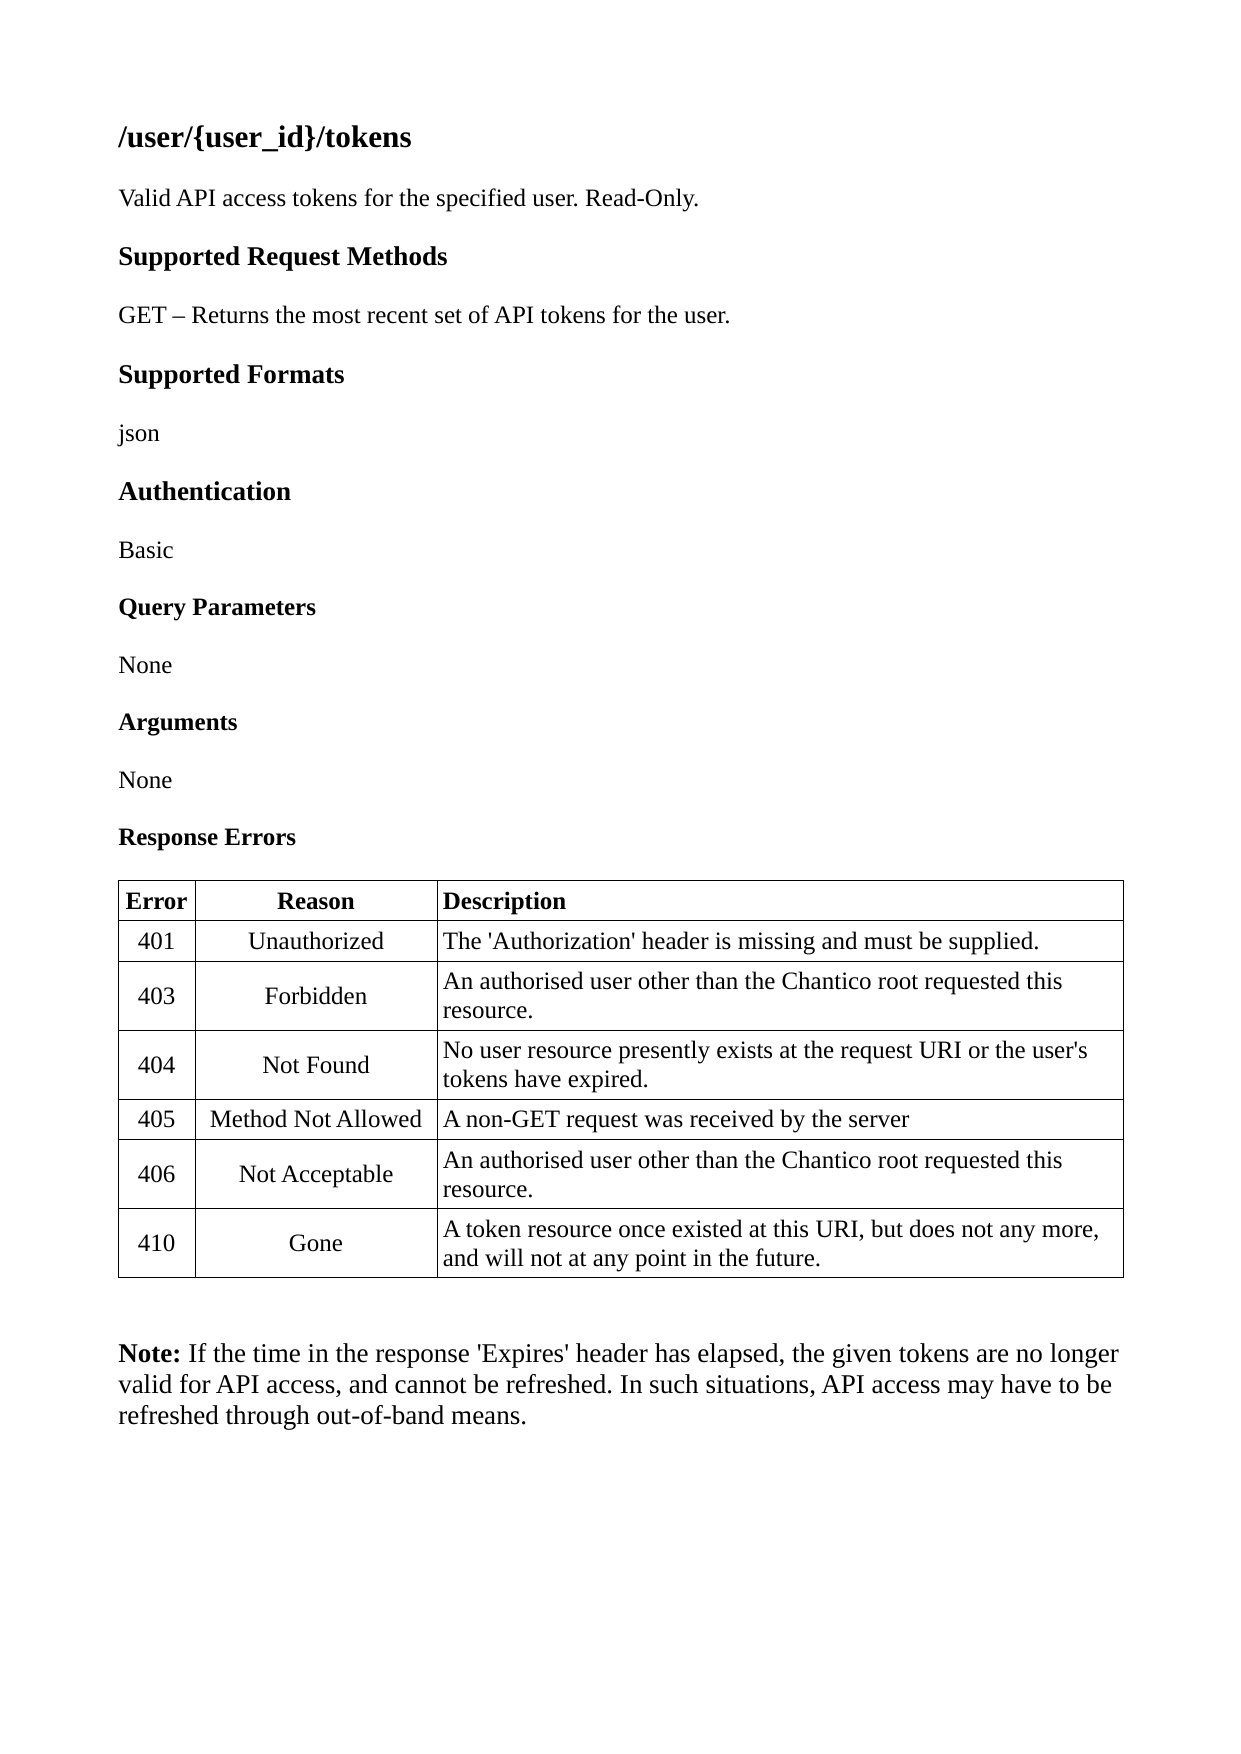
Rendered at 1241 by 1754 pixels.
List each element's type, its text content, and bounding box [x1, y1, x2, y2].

table_cell A token resource once existed at this URI, but does not any more, and will not at any point in the future. [438, 1209, 1123, 1277]
table_cell Not Acceptable [196, 1140, 437, 1208]
text None [118, 765, 1122, 794]
table_cell Forbidden [196, 962, 437, 1030]
table_cell 404 [119, 1031, 195, 1099]
table_cell No user resource presently exists at the request URI or the user's tokens have expired. [438, 1031, 1123, 1099]
table_cell An authorised user other than the Chantico root requested this resource. [438, 962, 1123, 1030]
table_cell 406 [119, 1140, 195, 1208]
table_cell Method Not Allowed [196, 1100, 437, 1139]
table_header Description [438, 881, 1123, 920]
table_header Error [119, 881, 195, 920]
table_cell 403 [119, 962, 195, 1030]
table_cell 405 [119, 1100, 195, 1139]
table_cell 401 [119, 921, 195, 961]
text None [118, 650, 1122, 679]
table_cell Unauthorized [196, 921, 437, 961]
text Note: If the time in the response 'Expires' header has elapsed, the given tokens are no longer valid for API access, and cannot be refreshed. In such situations, API access may have to be refreshed through out-of-band means. [118, 1337, 1122, 1431]
text Arguments [118, 707, 1122, 736]
text json [118, 418, 1122, 446]
text Basic [118, 535, 1122, 564]
text /user/{user_id}/tokens [118, 118, 1122, 154]
text Query Parameters [118, 592, 1122, 621]
table_cell The 'Authorization' header is missing and must be supplied. [438, 921, 1123, 961]
table_cell Gone [196, 1209, 437, 1277]
text Supported Request Methods [118, 240, 1122, 271]
text GET – Returns the most recent set of API tokens for the user. [118, 300, 1122, 329]
table_cell A non-GET request was received by the server [438, 1100, 1123, 1139]
table_header Reason [196, 881, 437, 920]
text Valid API access tokens for the specified user. Read-Only. [118, 183, 1122, 212]
text Response Errors [118, 822, 1122, 851]
text Supported Formats [118, 358, 1122, 389]
table_cell Not Found [196, 1031, 437, 1099]
table_cell An authorised user other than the Chantico root requested this resource. [438, 1140, 1123, 1208]
text Authentication [118, 475, 1122, 506]
table_cell 410 [119, 1209, 195, 1277]
